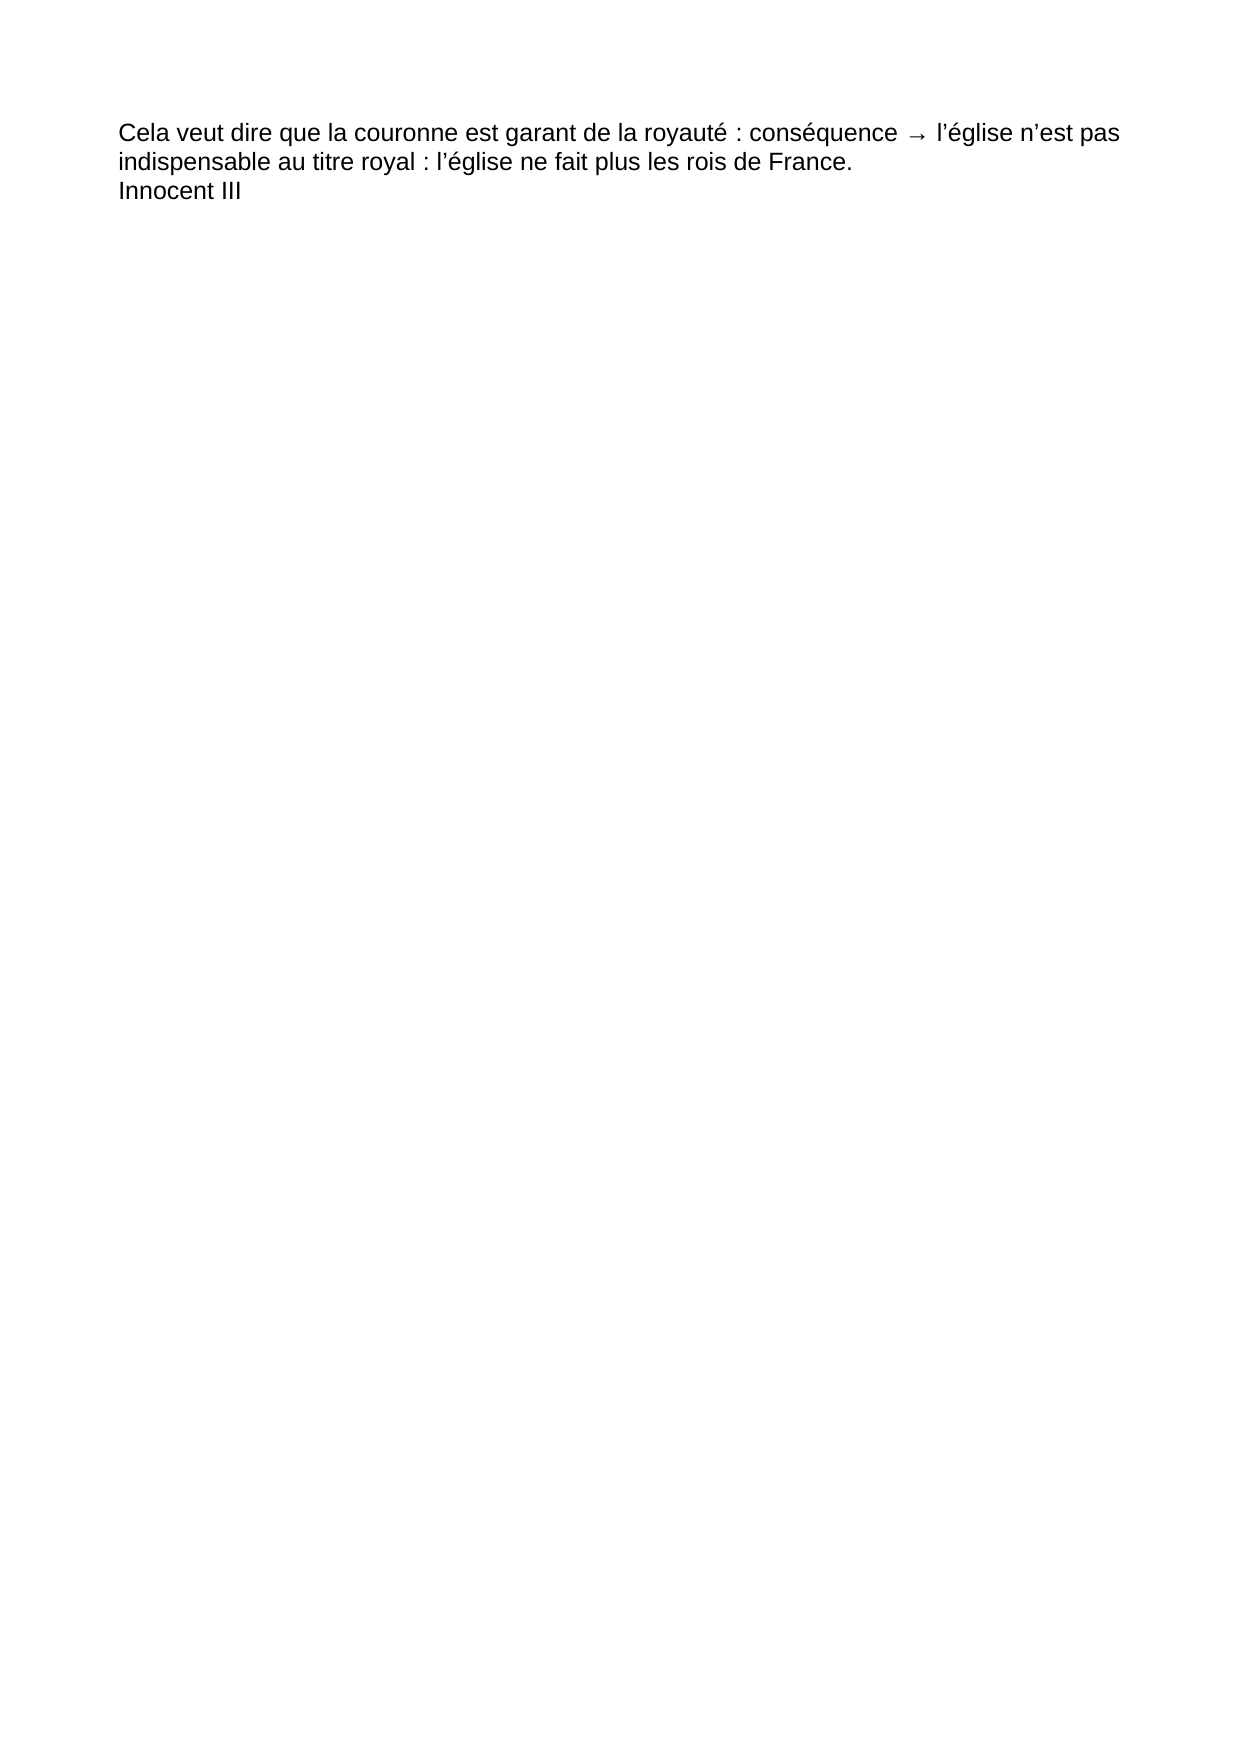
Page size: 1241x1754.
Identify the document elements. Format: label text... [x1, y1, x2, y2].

text Cela veut dire que la couronne est garant de la royauté : conséquence → l’église n’est pas indispensable au titre royal : l’église ne fait plus les rois de France. [118, 118, 1122, 176]
text Innocent III [118, 176, 1122, 204]
